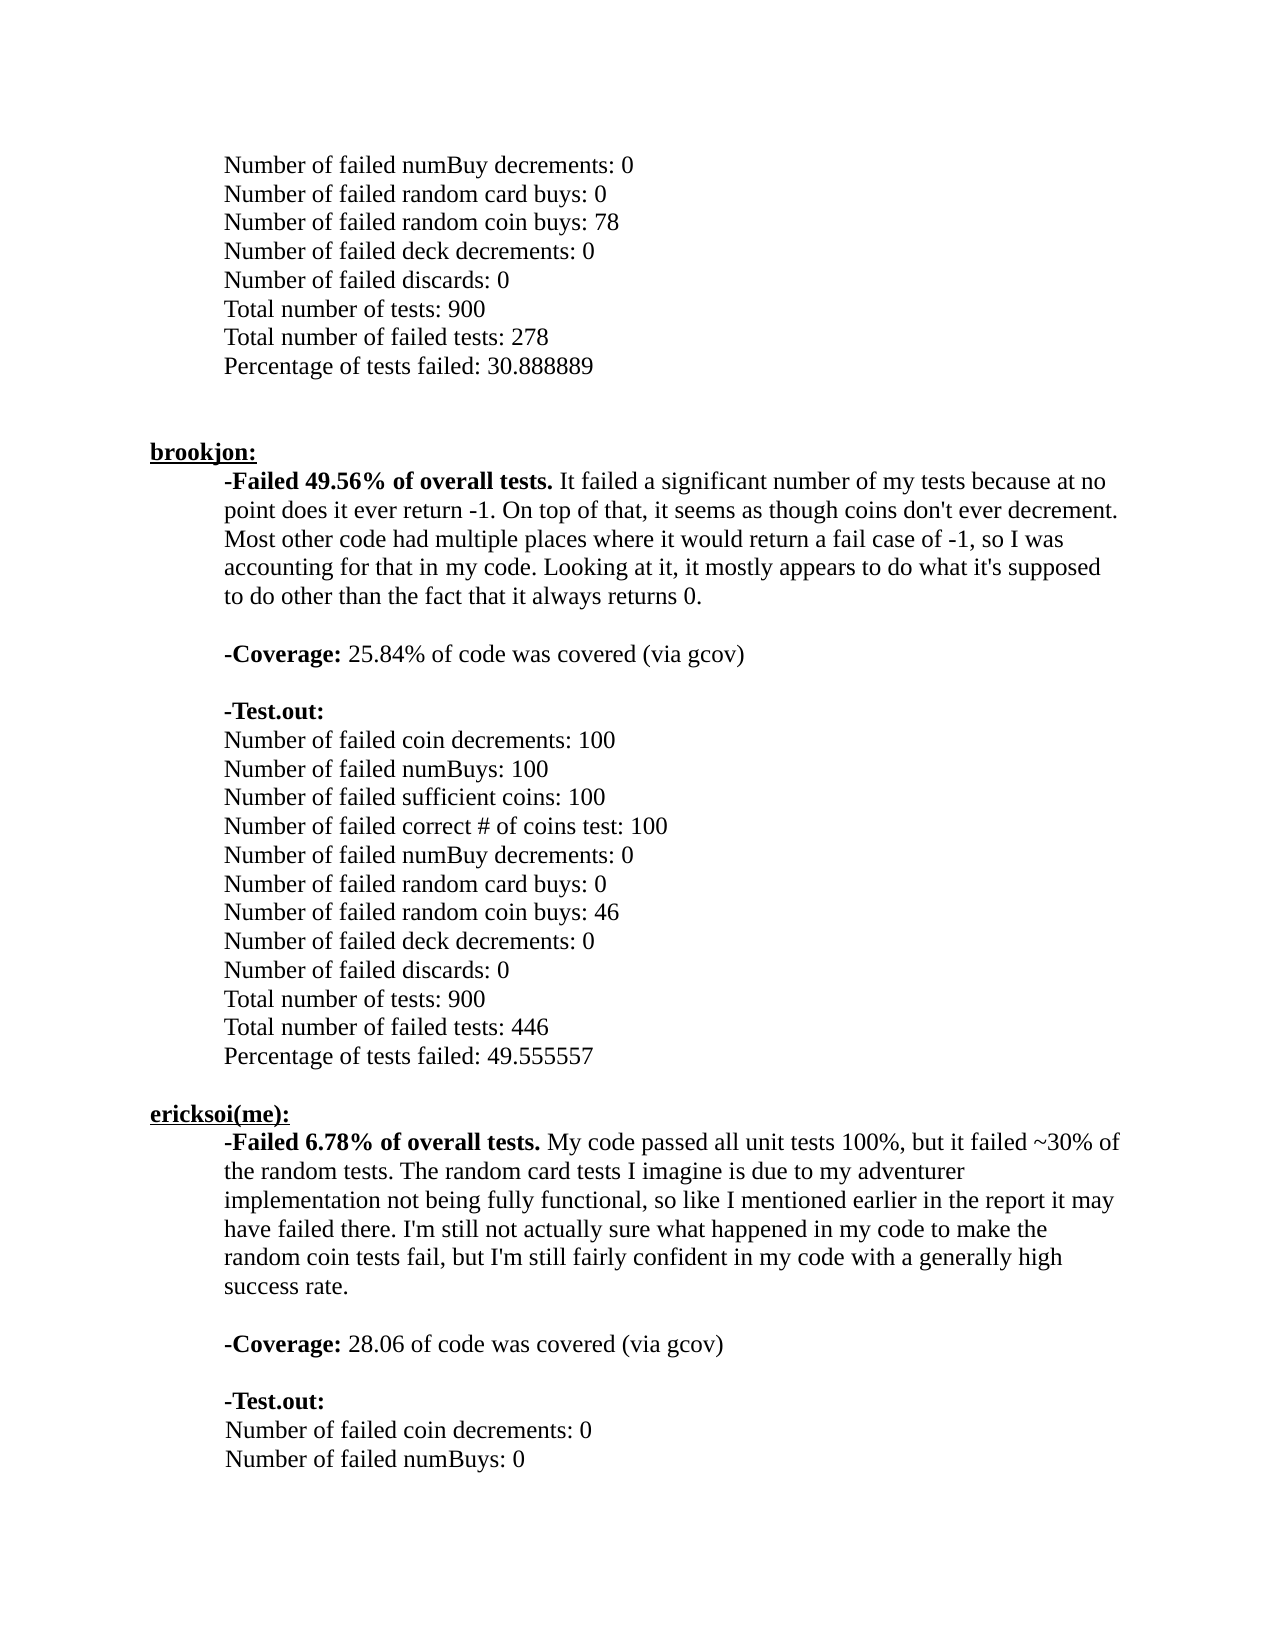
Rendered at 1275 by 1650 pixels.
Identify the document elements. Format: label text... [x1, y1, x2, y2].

text ericksoi(me): [150, 1099, 1125, 1127]
text Number of failed coin decrements: 0 Number of failed numBuys: 0 [225, 1415, 1125, 1472]
text -Coverage: 25.84% of code was covered (via gcov) [150, 639, 1125, 667]
text brookjon: [150, 437, 1125, 466]
text -Failed 6.78% of overall tests. My code passed all unit tests 100%, but it failed ~30% of the random tests. The random card tests I imagine is due to my adventurer implementation not being fully functional, so like I mentioned earlier in the report it may have failed there. I'm still not actually sure what happened in my code to make the random coin tests fail, but I'm still fairly confident in my code with a generally high success rate. [150, 1127, 1125, 1300]
text -Coverage: 28.06 of code was covered (via gcov) [150, 1329, 1125, 1357]
text Number of failed numBuy decrements: 0 Number of failed random card buys: 0 Number of failed random coin buys: 78 Number of failed deck decrements: 0 Number of failed discards: 0 Total number of tests: 900 Total number of failed tests: 278 Percentage of tests failed: 30.888889 [223, 150, 1125, 409]
text Number of failed coin decrements: 100 Number of failed numBuys: 100 Number of failed sufficient coins: 100 Number of failed correct # of coins test: 100 Number of failed numBuy decrements: 0 Number of failed random card buys: 0 Number of failed random coin buys: 46 Number of failed deck decrements: 0 Number of failed discards: 0 Total number of tests: 900 Total number of failed tests: 446 Percentage of tests failed: 49.555557 [223, 725, 1125, 1070]
text -Test.out: [223, 696, 1125, 725]
text -Failed 49.56% of overall tests. It failed a significant number of my tests because at no point does it ever return -1. On top of that, it seems as though coins don't ever decrement. Most other code had multiple places where it would return a fail case of -1, so I was accounting for that in my code. Looking at it, it mostly appears to do what it's supposed to do other than the fact that it always returns 0. [150, 466, 1125, 610]
text -Test.out: [150, 1386, 1125, 1415]
